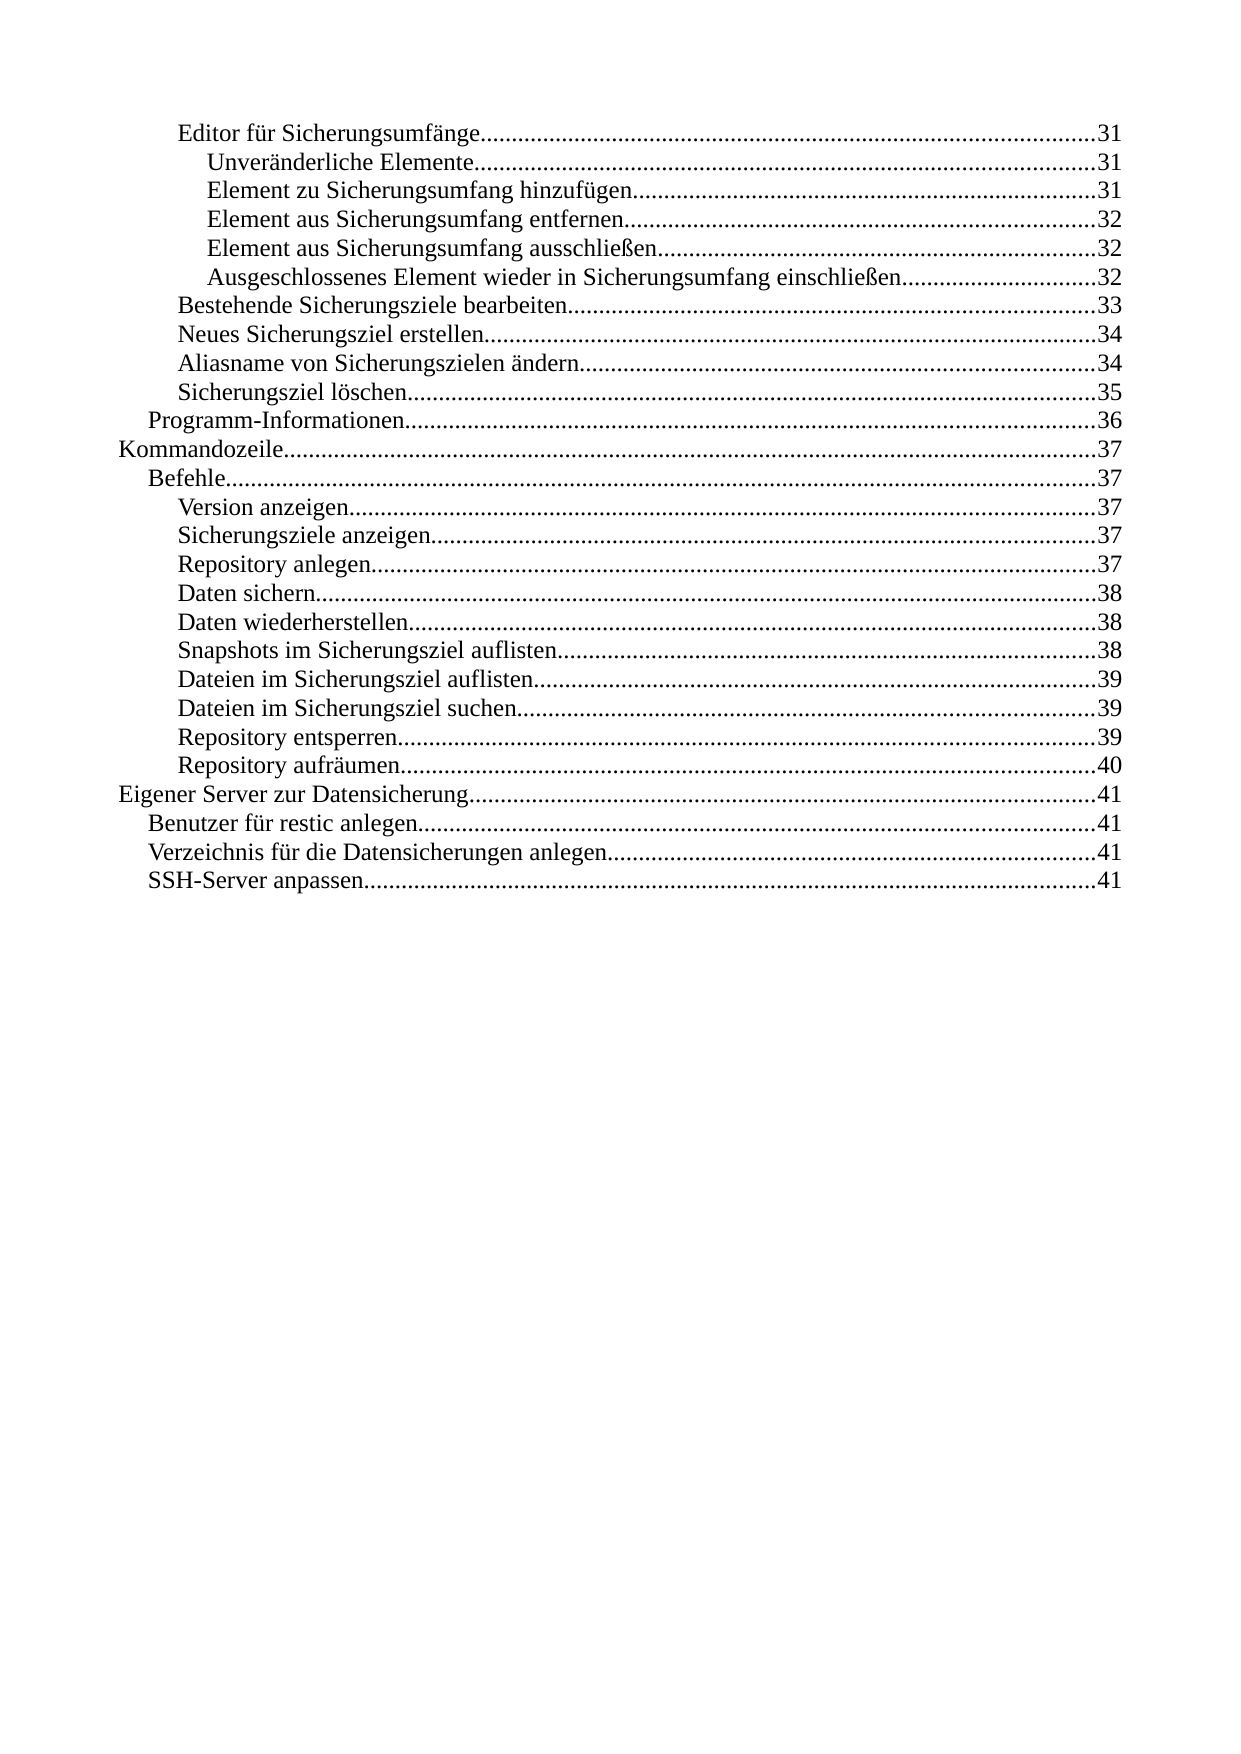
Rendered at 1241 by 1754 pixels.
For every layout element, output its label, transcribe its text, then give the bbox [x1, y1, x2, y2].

text Element zu Sicherungsumfang hinzufügen 31 [207, 176, 1122, 204]
text Repository entsperren 39 [177, 722, 1122, 751]
text Repository aufräumen 40 [177, 751, 1122, 779]
text Aliasname von Sicherungszielen ändern 34 [177, 348, 1122, 377]
text Neues Sicherungsziel erstellen 34 [177, 319, 1122, 348]
text Kommandozeile 37 [118, 434, 1122, 463]
text Snapshots im Sicherungsziel auflisten 38 [177, 636, 1122, 664]
text Element aus Sicherungsumfang ausschließen 32 [207, 233, 1122, 262]
text Ausgeschlossenes Element wieder in Sicherungsumfang einschließen 32 [207, 262, 1122, 291]
text Dateien im Sicherungsziel suchen 39 [177, 693, 1122, 722]
text Repository anlegen 37 [177, 549, 1122, 578]
text Bestehende Sicherungsziele bearbeiten 33 [177, 291, 1122, 319]
text Sicherungsziele anzeigen 37 [177, 521, 1122, 549]
text Daten wiederherstellen 38 [177, 607, 1122, 636]
text Sicherungsziel löschen 35 [177, 377, 1122, 406]
text Dateien im Sicherungsziel auflisten 39 [177, 664, 1122, 693]
text Daten sichern 38 [177, 578, 1122, 607]
text Benutzer für restic anlegen 41 [148, 808, 1122, 837]
text Eigener Server zur Datensicherung 41 [118, 779, 1122, 808]
text Editor für Sicherungsumfänge 31 [177, 118, 1122, 147]
text Unveränderliche Elemente 31 [207, 147, 1122, 176]
text Befehle 37 [148, 463, 1122, 492]
text SSH-Server anpassen 41 [148, 866, 1122, 894]
text Version anzeigen 37 [177, 492, 1122, 521]
text Element aus Sicherungsumfang entfernen 32 [207, 204, 1122, 233]
text Verzeichnis für die Datensicherungen anlegen 41 [148, 837, 1122, 866]
text Programm-Informationen 36 [148, 406, 1122, 434]
